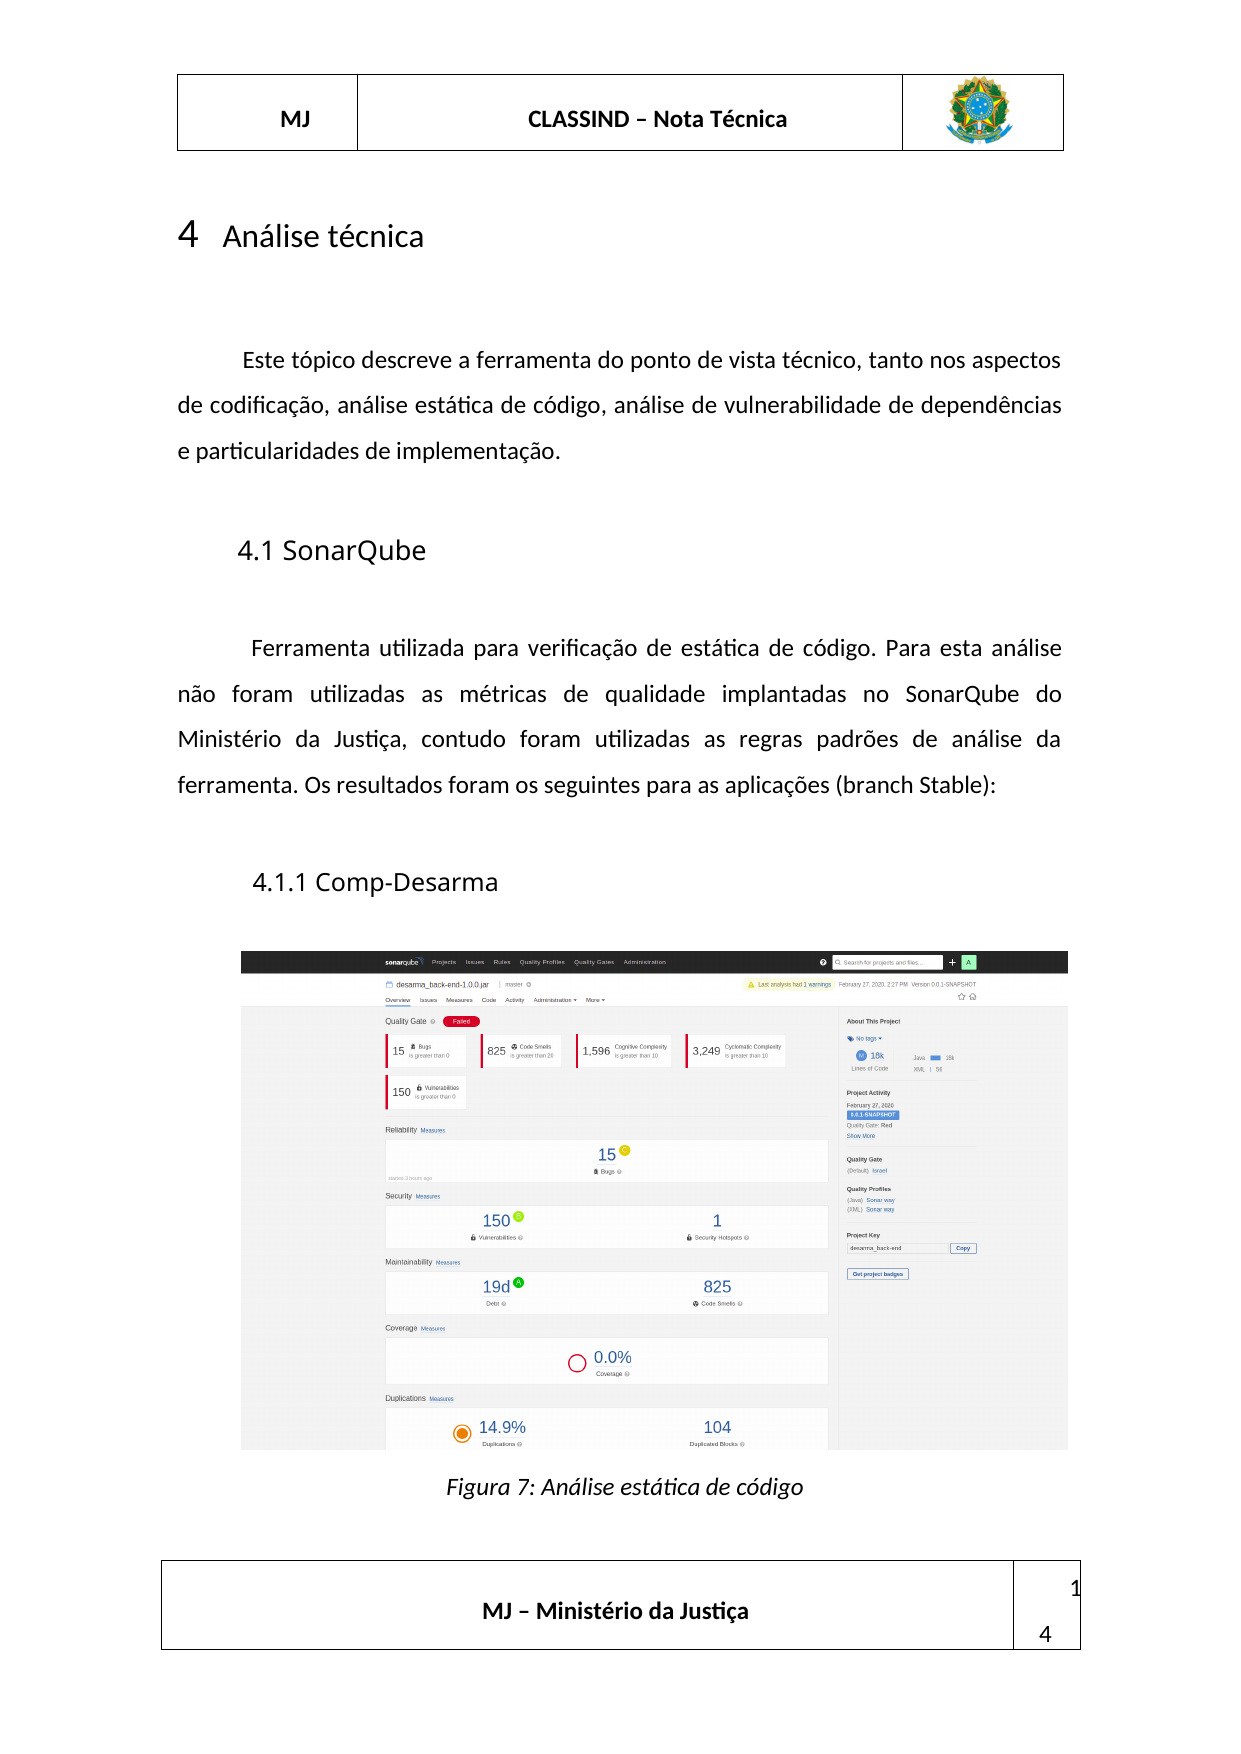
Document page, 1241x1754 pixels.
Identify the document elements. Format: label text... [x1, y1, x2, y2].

picture [944, 75, 1020, 149]
picture [241, 951, 1068, 1450]
subtitle 4.1 SonarQube [427, 531, 1063, 568]
text Este tópico descreve a ferramenta do ponto de vista técnico, tanto nos aspectos de codificação, análise estática de código, análise de vulnerabilidade de dependências e particularidades de implementação. [177, 344, 1063, 466]
subtitle 4.1.1 Comp-Desarma [499, 865, 1063, 899]
text Ferramenta utilizada para verificação de estática de código. Para esta análise não foram utilizadas as métricas de qualidade implantadas no SonarQube do Ministério da Justiça, contudo foram utilizadas as regras padrões de análise da ferramenta. Os resultados foram os seguintes para as aplicações (branch Stable): [177, 632, 1063, 800]
subtitle 4.1 SonarQube [177, 531, 237, 568]
subtitle 4.1.1 Comp-Desarma [177, 865, 252, 899]
text Figura 7: Análise estática de código [182, 952, 1068, 1502]
subtitle Análise técnica [177, 207, 1063, 257]
